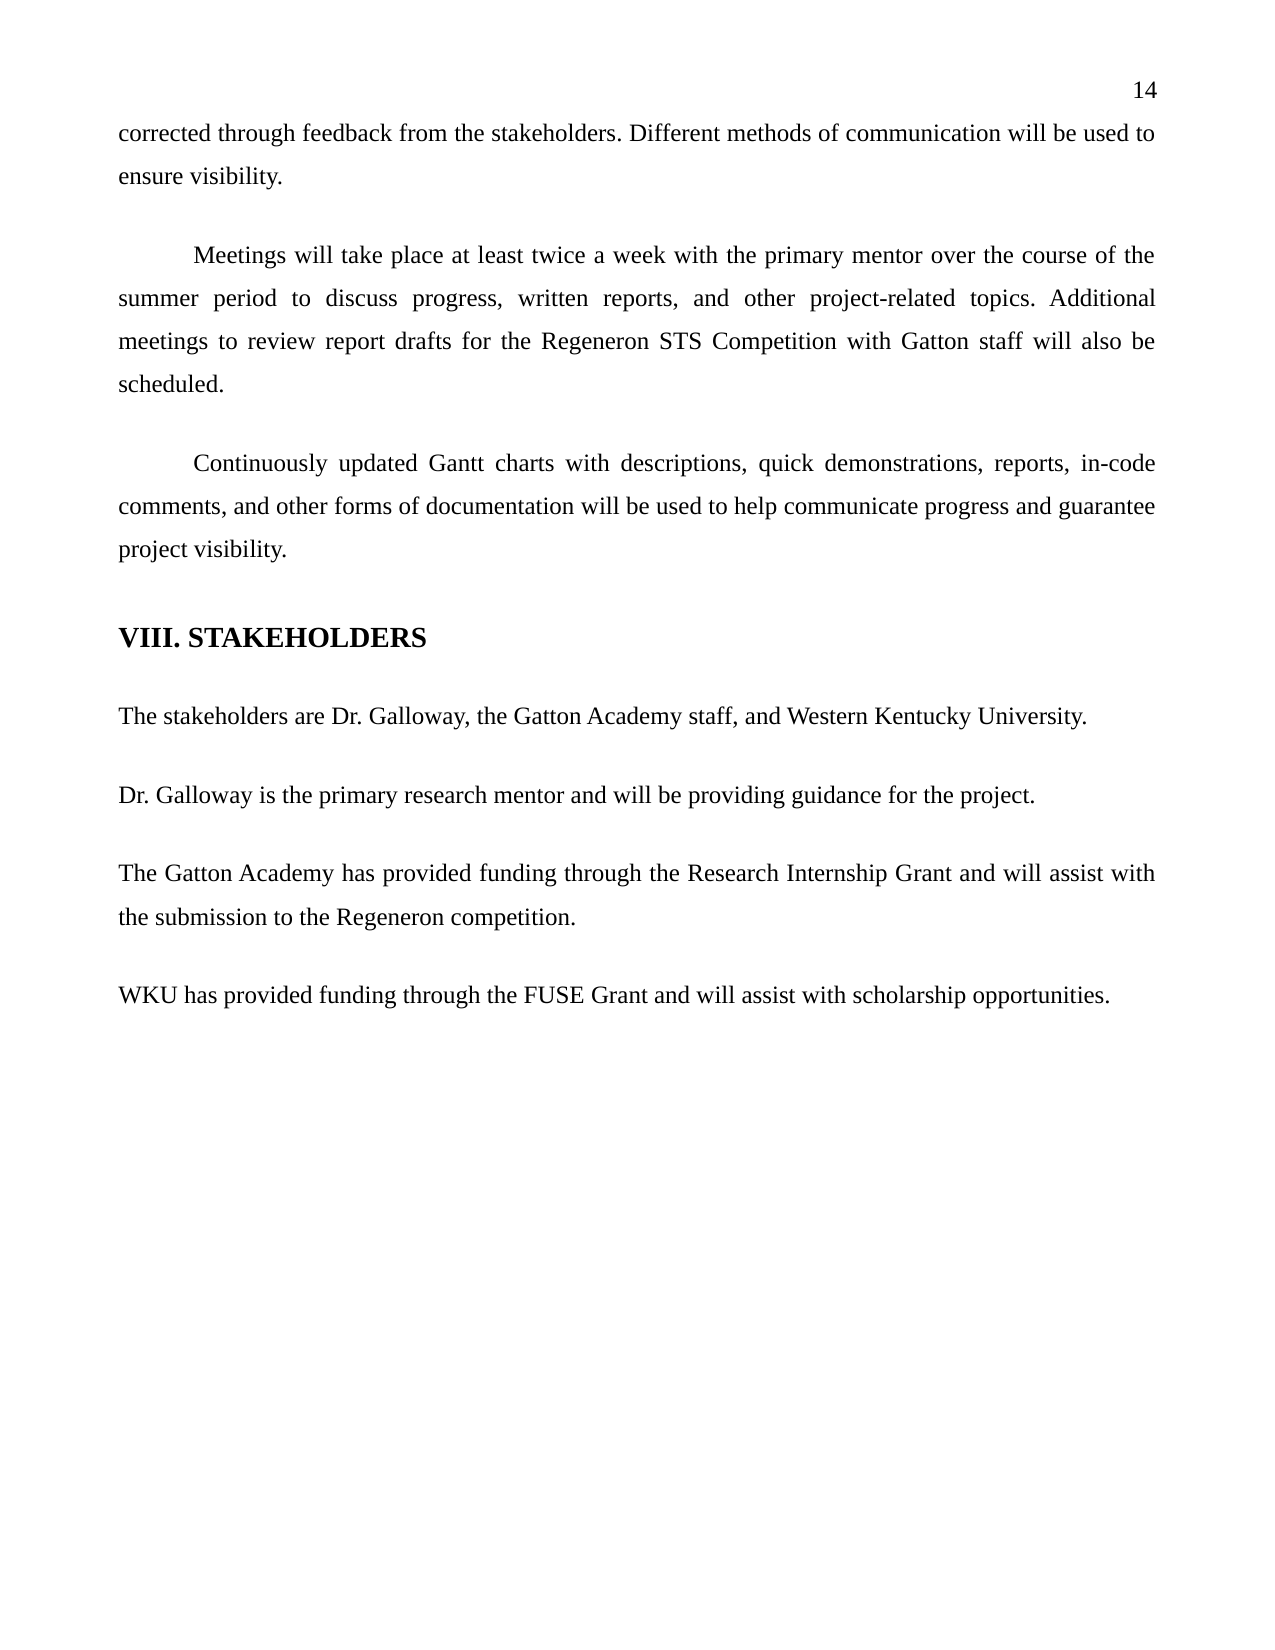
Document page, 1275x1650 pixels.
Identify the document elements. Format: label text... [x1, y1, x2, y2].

text WKU has provided funding through the FUSE Grant and will assist with scholarship opportunities. [118, 980, 1157, 1009]
text Meetings will take place at least twice a week with the primary mentor over the course of the summer period to discuss progress, written reports, and other project-related topics. Additional meetings to review report drafts for the Regeneron STS Competition with Gatton staff will also be scheduled. [118, 240, 1157, 398]
text The stakeholders are Dr. Galloway, the Gatton Academy staff, and Western Kentucky University. [118, 701, 1157, 730]
subtitle VIII. STAKEHOLDERS [118, 620, 1157, 654]
text Dr. Galloway is the primary research mentor and will be providing guidance for the project. [118, 780, 1157, 808]
text The Gatton Academy has provided funding through the Research Internship Grant and will assist with the submission to the Regeneron competition. [118, 858, 1157, 930]
text Continuously updated Gantt charts with descriptions, quick demonstrations, reports, in-code comments, and other forms of documentation will be used to help communicate progress and guarantee project visibility. [118, 448, 1157, 563]
text corrected through feedback from the stakeholders. Different methods of communication will be used to ensure visibility. [118, 118, 1157, 190]
